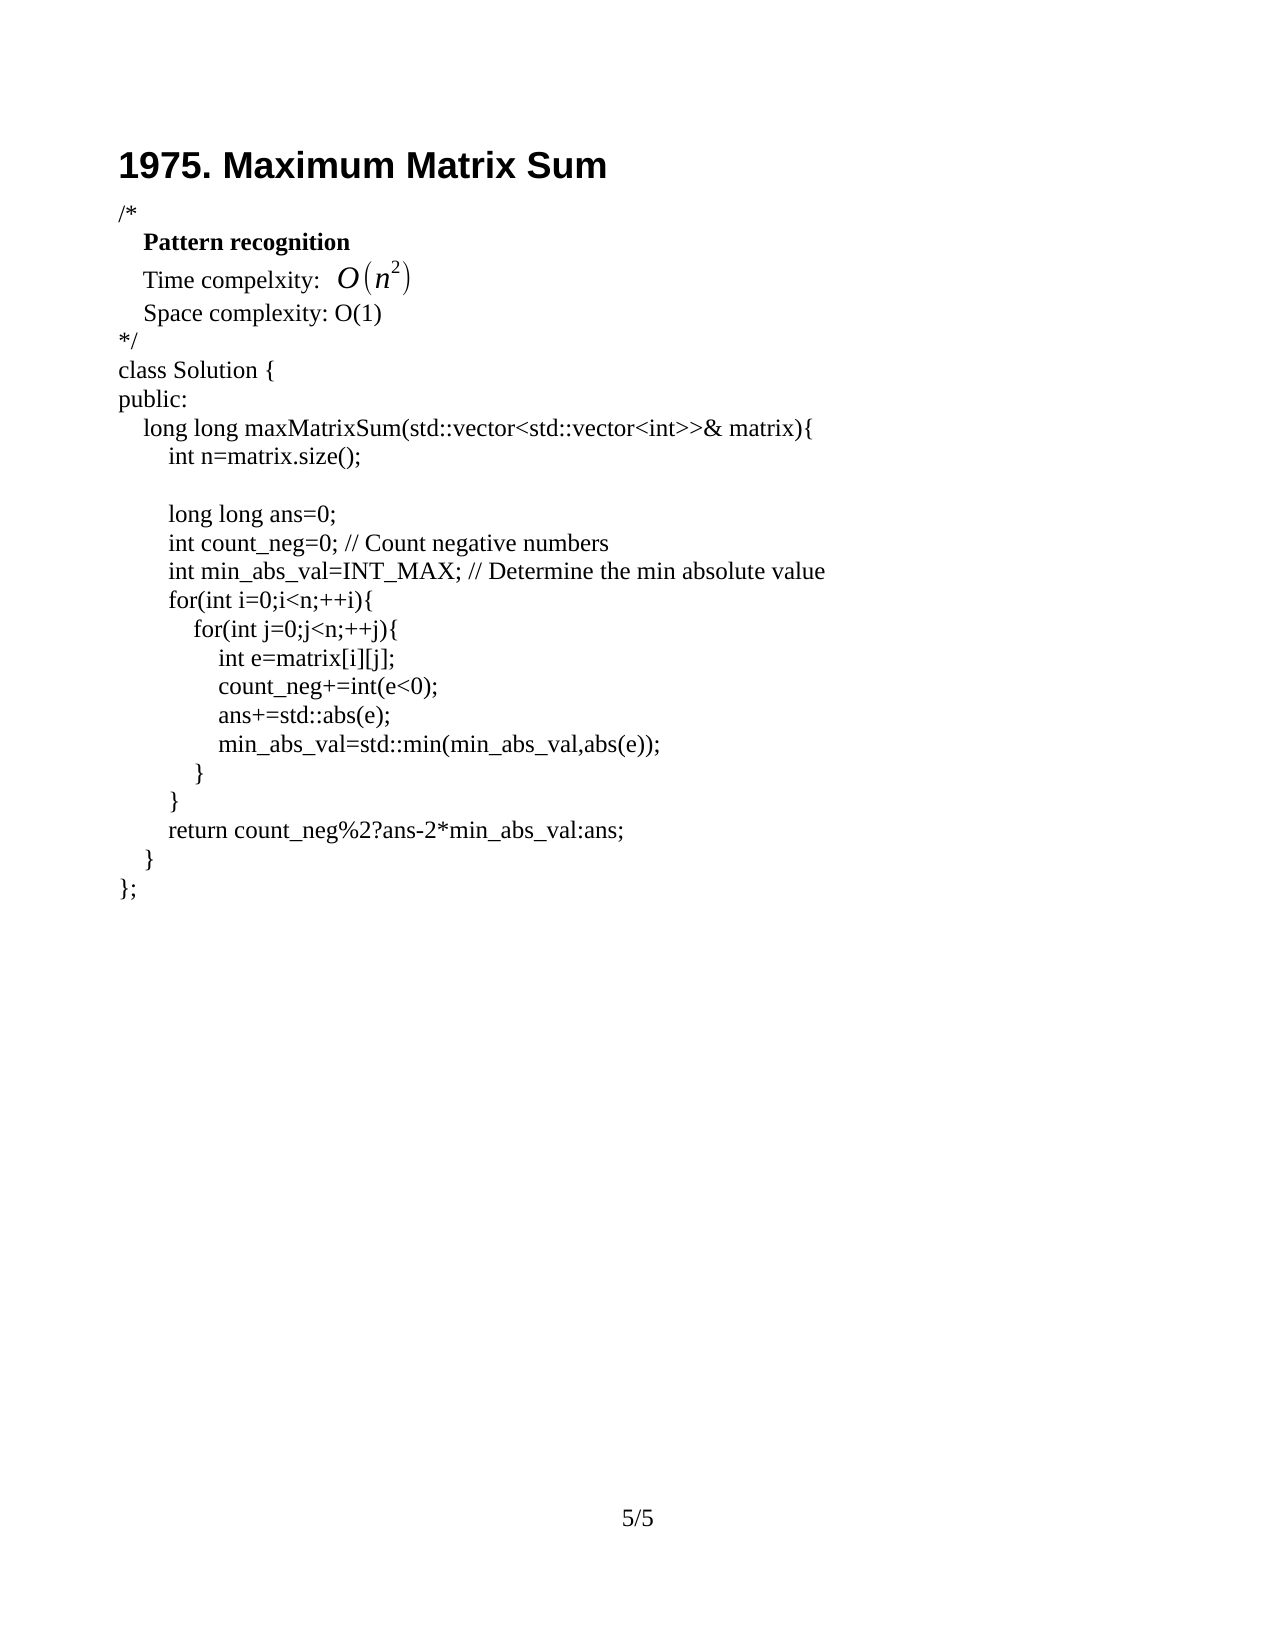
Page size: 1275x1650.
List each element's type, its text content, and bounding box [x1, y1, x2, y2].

text int count_neg=0; // Count negative numbers [118, 528, 1157, 556]
text count_neg+=int(e<0); [118, 671, 1157, 700]
text for(int j=0;j<n;++j){ [118, 614, 1157, 643]
text ans+=std::abs(e); [118, 700, 1157, 729]
text long long maxMatrixSum(std::vector<std::vector<int>>& matrix){ [118, 413, 1157, 441]
text int min_abs_val=INT_MAX; // Determine the min absolute value [118, 556, 1157, 585]
text int n=matrix.size(); [118, 441, 1157, 470]
text long long ans=0; [118, 499, 1157, 528]
text class Solution { [118, 355, 1157, 384]
text return count_neg%2?ans-2*min_abs_val:ans; [118, 815, 1157, 844]
subtitle 1975. Maximum Matrix Sum [118, 143, 1157, 186]
text } [118, 758, 1157, 786]
text } [118, 844, 1157, 873]
text int e=matrix[i][j]; [118, 643, 1157, 671]
text } [118, 786, 1157, 815]
text for(int i=0;i<n;++i){ [118, 585, 1157, 614]
text Space complexity: O(1) [118, 298, 1157, 326]
text min_abs_val=std::min(min_abs_val,abs(e)); [118, 729, 1157, 758]
text Time compelxity: [118, 256, 1157, 298]
text /* [118, 199, 1157, 227]
text public: [118, 384, 1157, 413]
text Pattern recognition [118, 227, 1157, 256]
text }; [118, 873, 1157, 901]
text */ [118, 326, 1157, 355]
